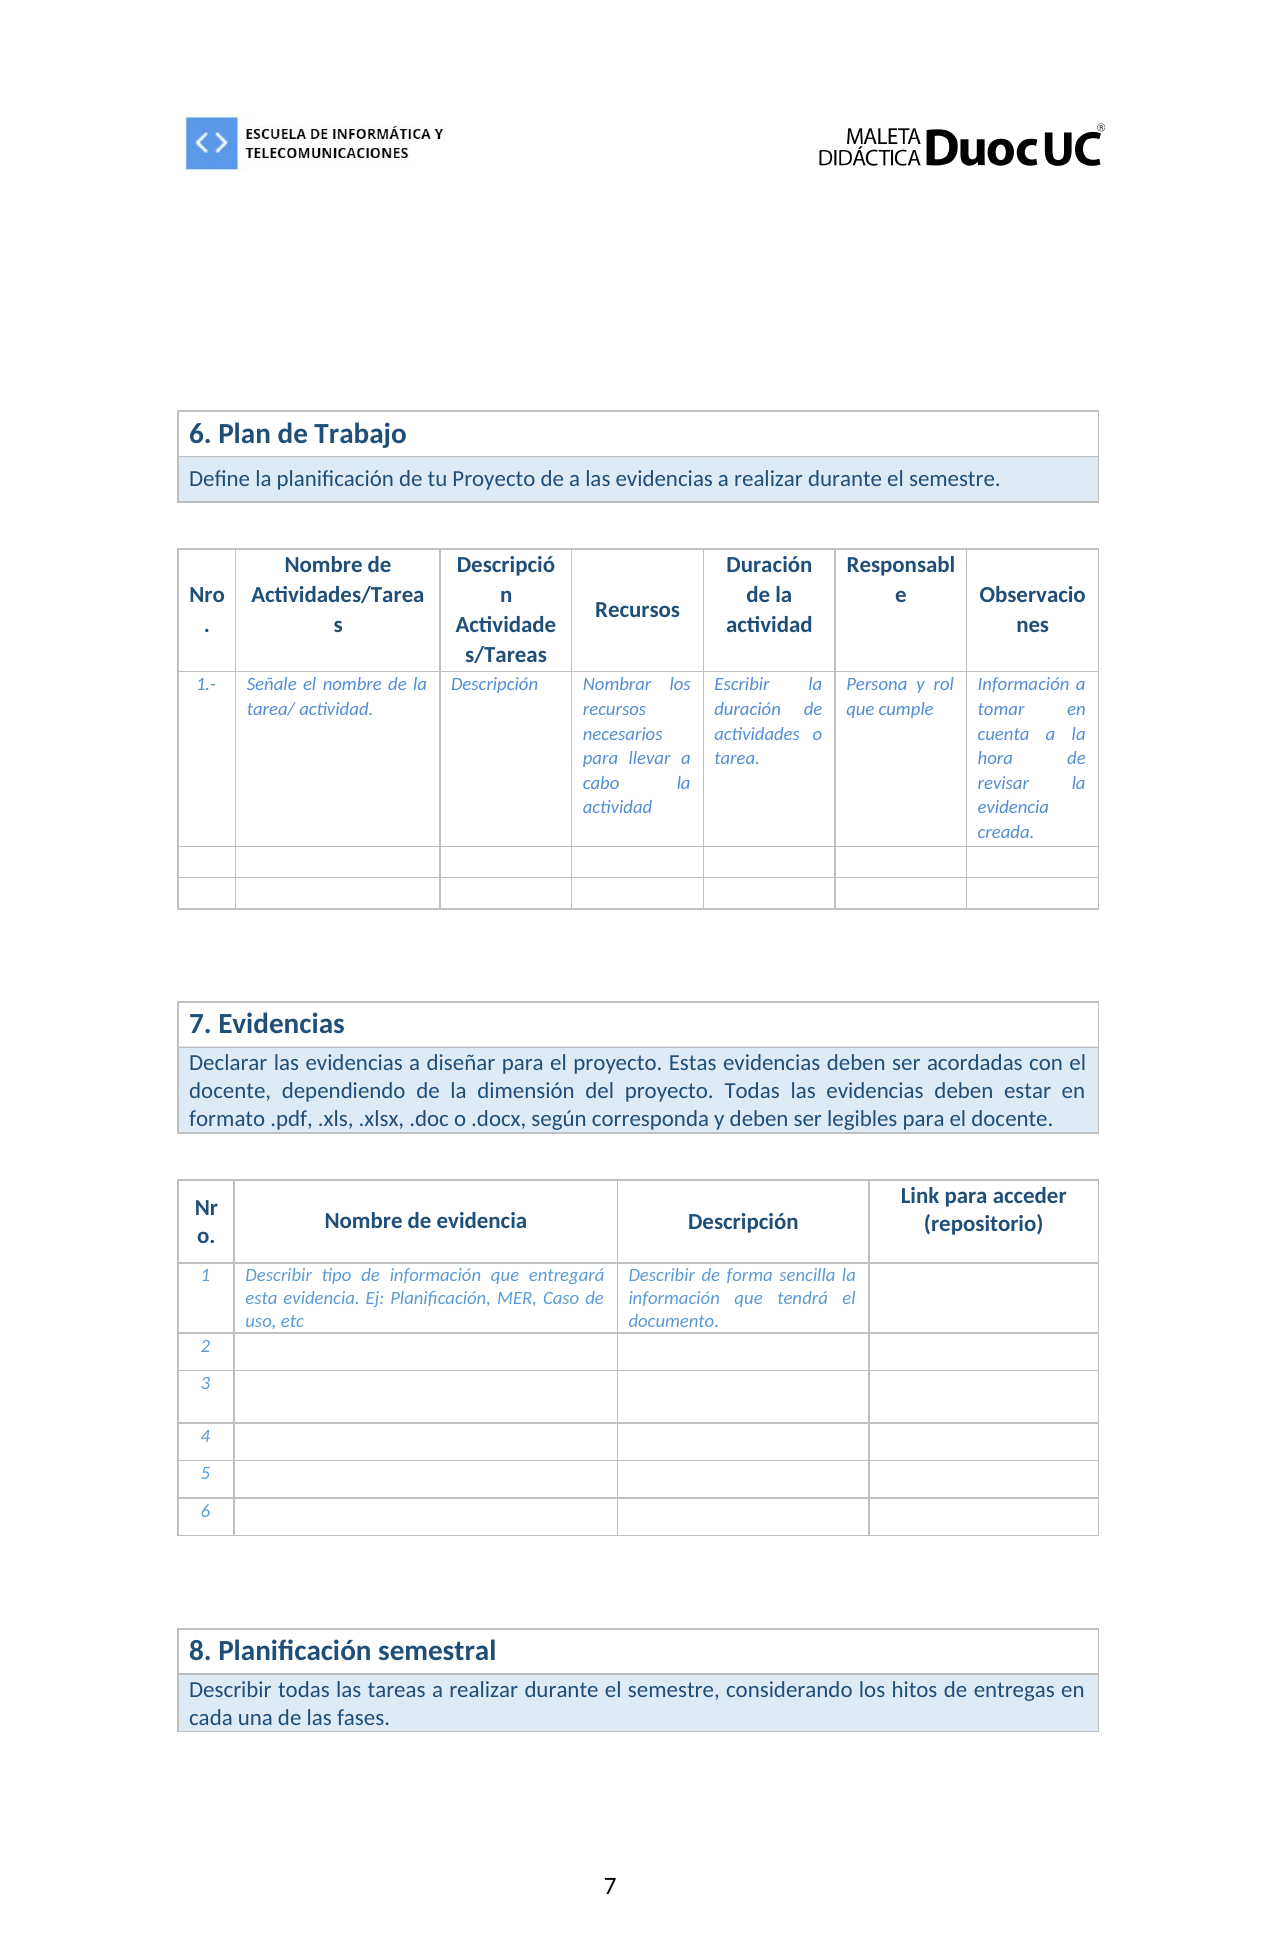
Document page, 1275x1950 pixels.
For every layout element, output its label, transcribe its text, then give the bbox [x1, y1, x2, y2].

table_cell Describir tipo de información que entregará esta evidencia. Ej: Planificación, MER, Caso de uso, etc [235, 1264, 617, 1332]
table_cell [870, 1334, 1098, 1370]
table_cell [235, 1334, 617, 1370]
table_cell [572, 847, 703, 877]
table_header Recursos [572, 550, 703, 671]
table_cell [836, 847, 966, 877]
table_cell Información a tomar en cuenta a la hora de revisar la evidencia creada. [967, 672, 1098, 846]
table_header Nro. [179, 550, 235, 671]
table_cell [870, 1461, 1098, 1497]
table_cell Define la planificación de tu Proyecto de a las evidencias a realizar durante el semestre. [179, 457, 1098, 501]
table_header 6. Plan de Trabajo [179, 412, 1098, 456]
table_cell 4 [179, 1424, 233, 1460]
table_header 7. Evidencias [179, 1003, 1098, 1046]
table_cell Señale el nombre de la tarea/ actividad. [236, 672, 439, 846]
table_cell [618, 1371, 868, 1422]
table_header Nombre de Actividades/Tareas [236, 550, 439, 671]
table_cell [870, 1424, 1098, 1460]
table_cell [236, 878, 439, 908]
table_header Observaciones [967, 550, 1098, 671]
table_cell [870, 1371, 1098, 1422]
table_header Duración de la actividad [704, 550, 834, 671]
table_cell Escribir la duración de actividades o tarea. [704, 672, 834, 846]
table_cell [618, 1424, 868, 1460]
table_cell 2 [179, 1334, 233, 1370]
table_cell Declarar las evidencias a diseñar para el proyecto. Estas evidencias deben ser acordadas con el docente, dependiendo de la dimensión del proyecto. Todas las evidencias deben estar en formato .pdf, .xls, .xlsx, .doc o .docx, según corresponda y deben ser legibles para el docente. [179, 1048, 1098, 1132]
table_cell Describir de forma sencilla la información que tendrá el documento. [618, 1264, 868, 1332]
table_cell [441, 878, 571, 908]
table_cell [704, 878, 834, 908]
table_cell [235, 1371, 617, 1422]
table_cell [967, 847, 1098, 877]
table_cell Nombrar los recursos necesarios para llevar a cabo la actividad [572, 672, 703, 846]
table_cell [618, 1461, 868, 1497]
table_cell Describir todas las tareas a realizar durante el semestre, considerando los hitos de entregas en cada una de las fases. [179, 1675, 1098, 1731]
table_cell [235, 1499, 617, 1535]
table_cell [572, 878, 703, 908]
table_header Link para acceder (repositorio) [870, 1181, 1098, 1262]
table_cell 5 [179, 1461, 233, 1497]
table_cell [179, 878, 235, 908]
picture [814, 119, 1117, 171]
table_cell Descripción [441, 672, 571, 846]
table_cell 3 [179, 1371, 233, 1422]
table_cell [870, 1499, 1098, 1535]
table_cell [179, 847, 235, 877]
table_cell 6 [179, 1499, 233, 1535]
table_header Responsable [836, 550, 966, 671]
picture [166, 102, 463, 182]
table_cell [870, 1264, 1098, 1332]
table_cell Persona y rol que cumple [836, 672, 966, 846]
table_cell [618, 1499, 868, 1535]
table_header Nro. [179, 1181, 233, 1262]
table_header Nombre de evidencia [235, 1181, 617, 1262]
table_cell [441, 847, 571, 877]
table_cell [235, 1461, 617, 1497]
table_cell 1 [179, 1264, 233, 1332]
table_cell [235, 1424, 617, 1460]
table_header Descripción [618, 1181, 868, 1262]
table_cell [236, 847, 439, 877]
table_cell [967, 878, 1098, 908]
table_cell 1.- [179, 672, 235, 846]
table_cell [704, 847, 834, 877]
table_cell [836, 878, 966, 908]
table_header 8. Planificación semestral [179, 1630, 1098, 1673]
table_header Descripción Actividades/Tareas [441, 550, 571, 671]
table_cell [618, 1334, 868, 1370]
